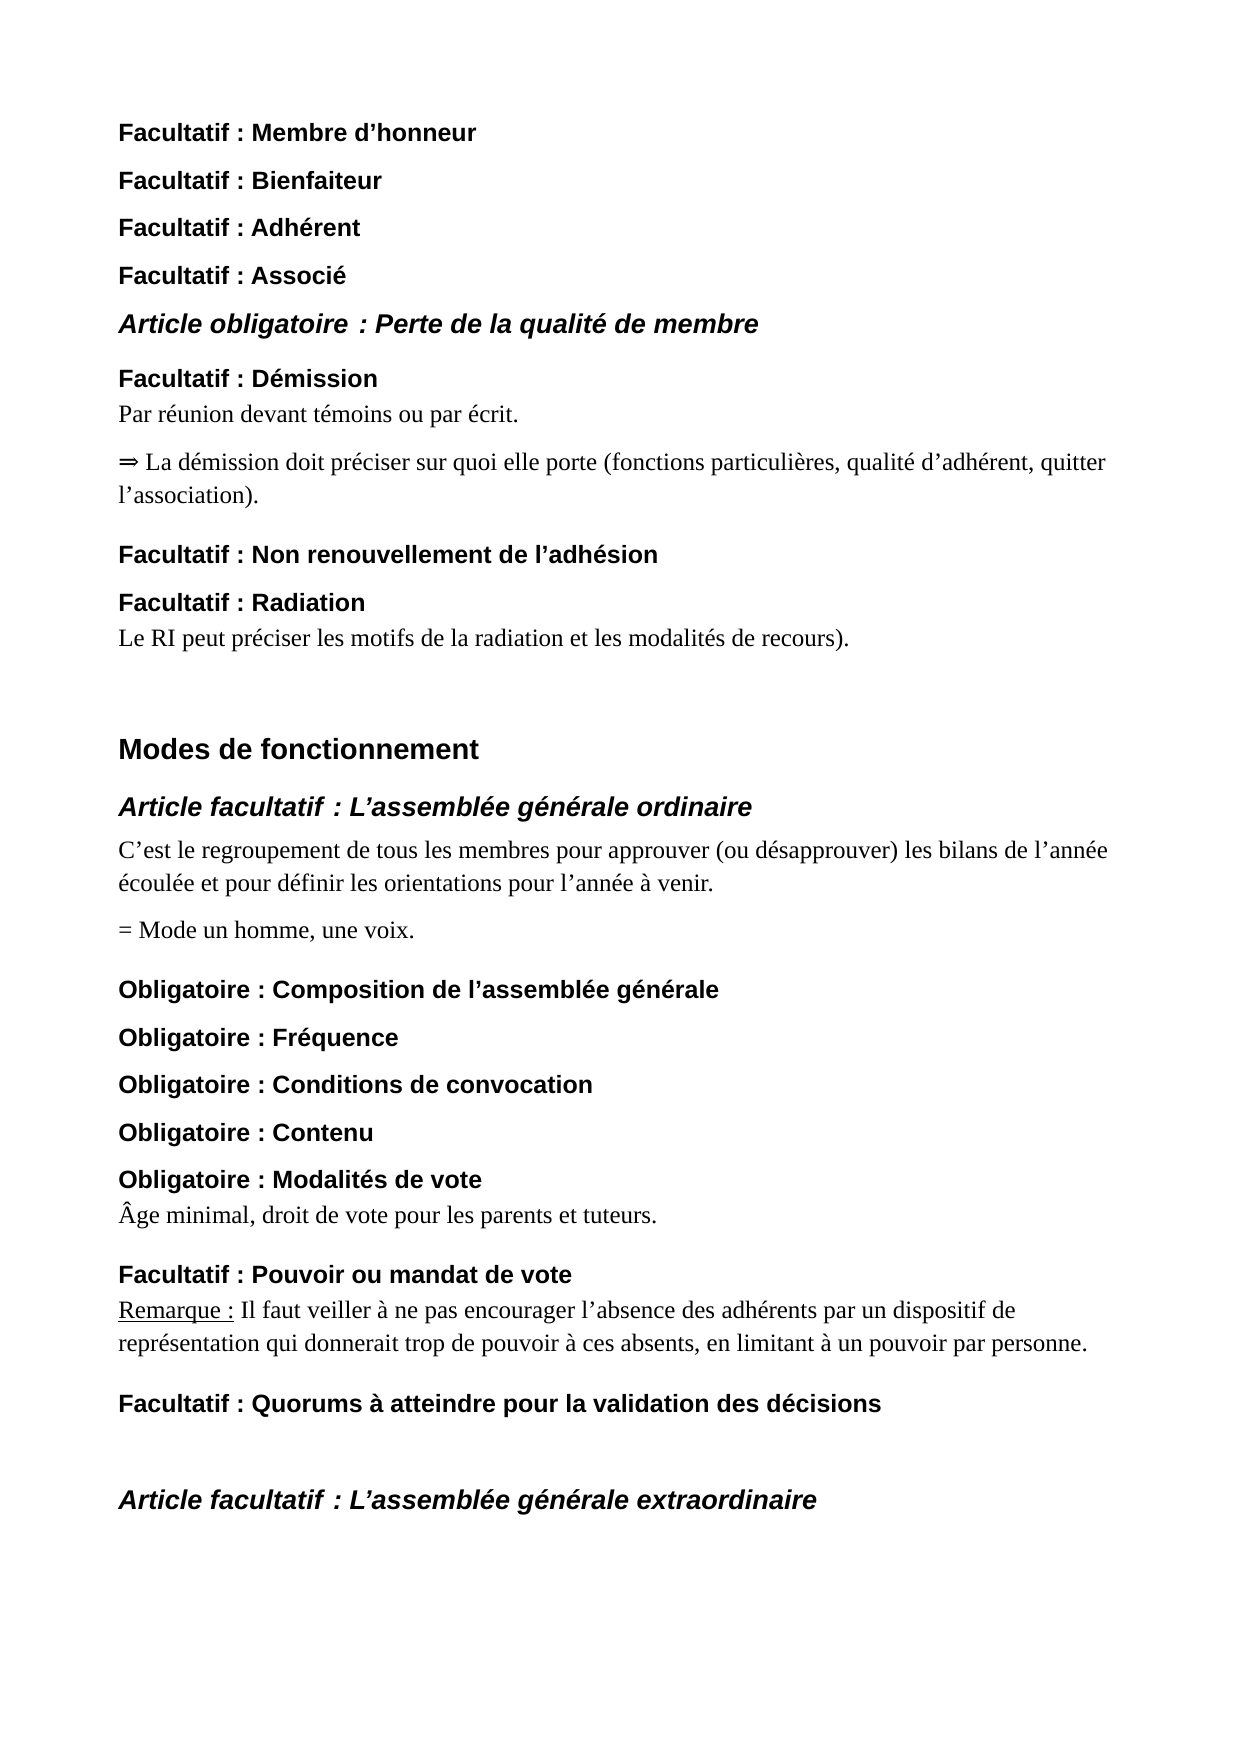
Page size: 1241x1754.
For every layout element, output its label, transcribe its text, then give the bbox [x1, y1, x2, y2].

subtitle Obligatoire : Fréquence [118, 1023, 1122, 1052]
text ⇒ La démission doit préciser sur quoi elle porte (fonctions particulières, qualité d’adhérent, quitter l’association). [118, 447, 1122, 509]
subtitle Obligatoire : Composition de l’assemblée générale [118, 975, 1122, 1004]
text = Mode un homme, une voix. [118, 915, 1122, 944]
text Le RI peut préciser les motifs de la radiation et les modalités de recours). [118, 623, 1122, 651]
subtitle Facultatif : Bienfaiteur [118, 166, 1122, 194]
subtitle Facultatif : Associé [118, 261, 1122, 289]
subtitle Facultatif : Démission [118, 364, 1122, 393]
text Par réunion devant témoins ou par écrit. [118, 399, 1122, 428]
subtitle Article facultatif : L’assemblée générale extraordinaire [118, 1484, 1122, 1515]
subtitle Article facultatif : L’assemblée générale ordinaire [118, 791, 1122, 822]
subtitle Facultatif : Non renouvellement de l’adhésion [118, 540, 1122, 569]
subtitle Obligatoire : Contenu [118, 1118, 1122, 1147]
text C’est le regroupement de tous les membres pour approuver (ou désapprouver) les bilans de l’année écoulée et pour définir les orientations pour l’année à venir. [118, 835, 1122, 896]
subtitle Obligatoire : Conditions de convocation [118, 1070, 1122, 1099]
subtitle Facultatif : Adhérent [118, 213, 1122, 242]
subtitle Facultatif : Membre d’honneur [118, 118, 1122, 147]
subtitle Facultatif : Pouvoir ou mandat de vote [118, 1261, 1122, 1289]
subtitle Obligatoire : Modalités de vote [118, 1165, 1122, 1194]
subtitle Facultatif : Radiation [118, 588, 1122, 616]
text Âge minimal, droit de vote pour les parents et tuteurs. [118, 1200, 1122, 1229]
subtitle Article obligatoire : Perte de la qualité de membre [118, 308, 1122, 339]
text Remarque : Il faut veiller à ne pas encourager l’absence des adhérents par un dispositif de représentation qui donnerait trop de pouvoir à ces absents, en limitant à un pouvoir par personne. [118, 1296, 1122, 1357]
subtitle Modes de fonctionnement [118, 732, 1122, 766]
subtitle Facultatif : Quorums à atteindre pour la validation des décisions [118, 1389, 1122, 1417]
